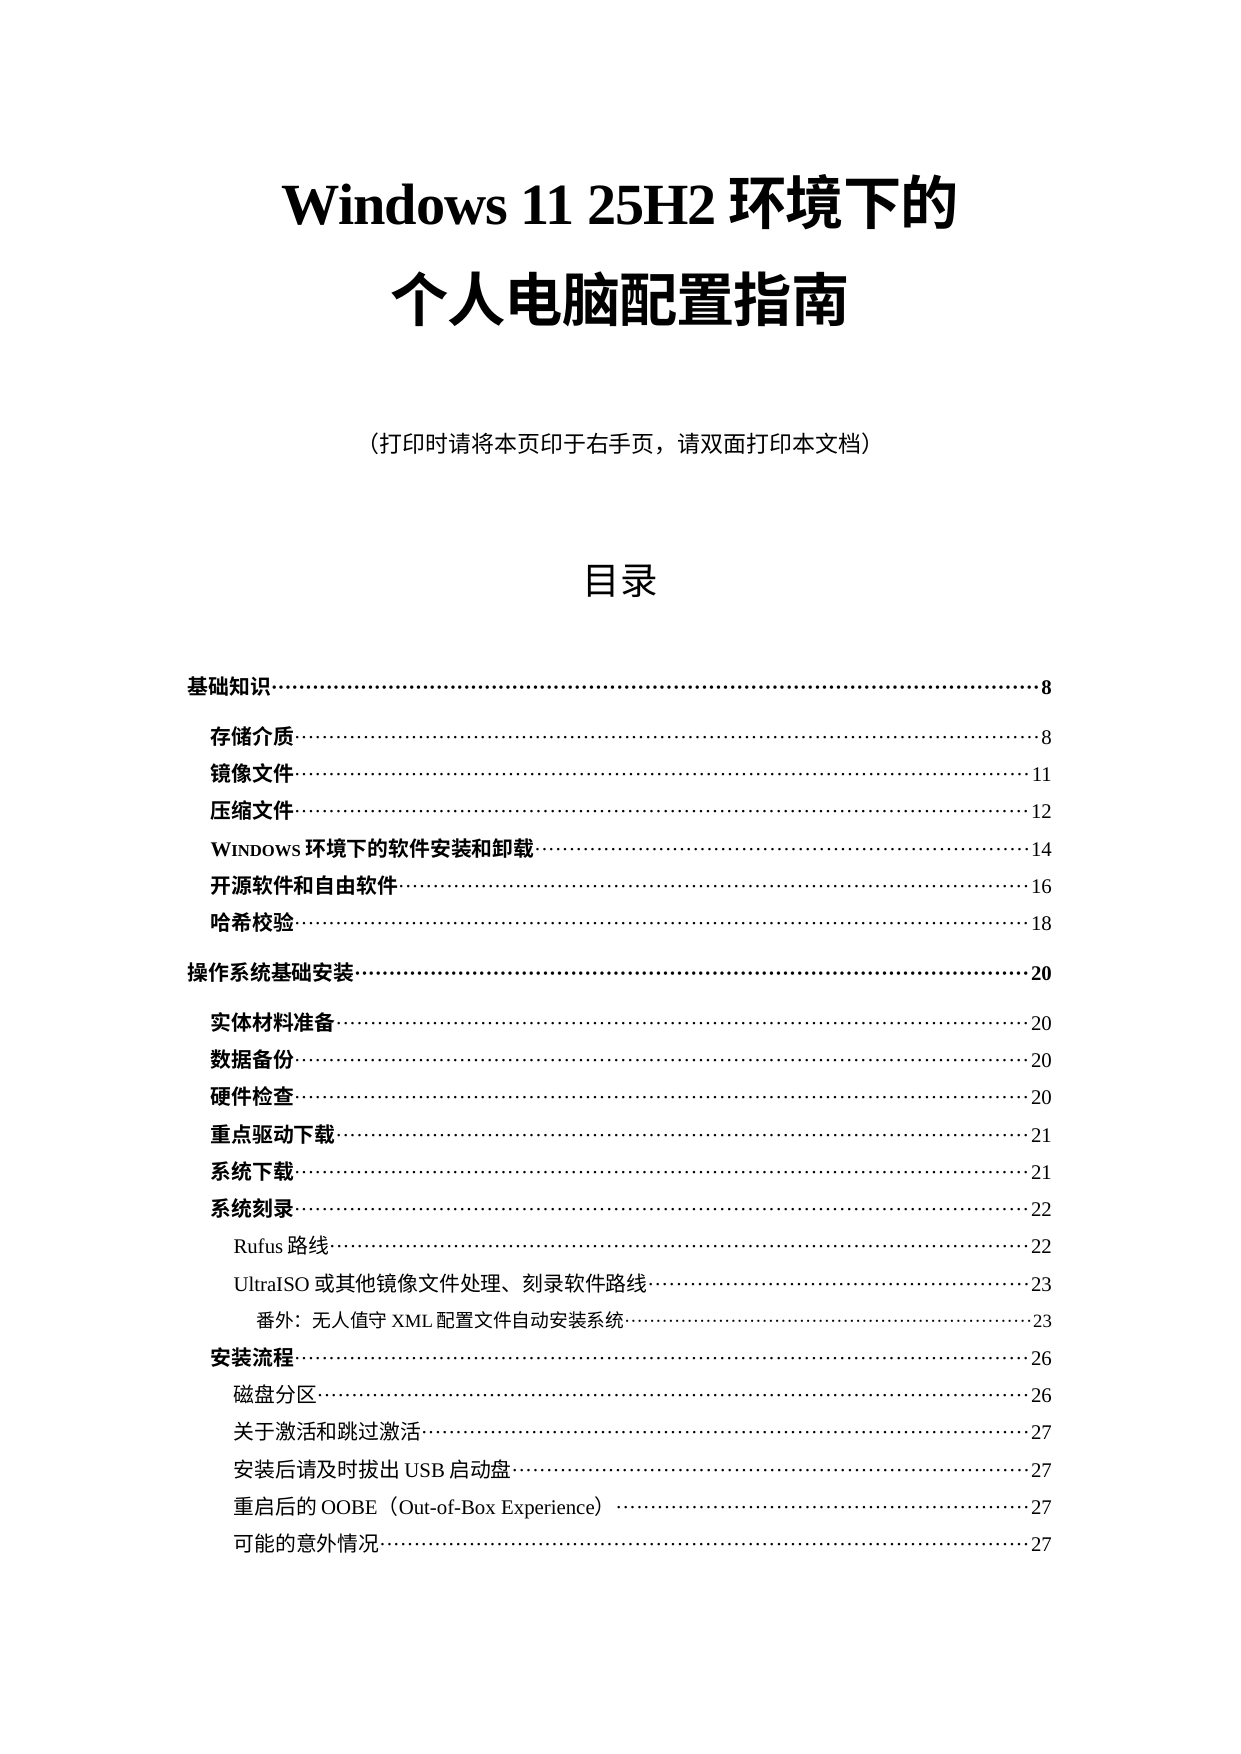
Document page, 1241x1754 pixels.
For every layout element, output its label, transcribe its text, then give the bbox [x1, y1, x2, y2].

text 系统下载 21 [210, 1154, 1053, 1186]
text 镜像文件 11 [210, 756, 1053, 788]
text 磁盘分区 26 [233, 1377, 1053, 1410]
text 目录 [187, 545, 1053, 610]
text 系统刻录 22 [210, 1191, 1053, 1224]
text 基础知识 8 [187, 669, 1053, 701]
title Windows 11 25H2环境下的 个人电脑配置指南 [187, 150, 1053, 345]
text 重点驱动下载 21 [210, 1117, 1053, 1149]
text 压缩文件 12 [210, 793, 1053, 826]
text Rufus路线 22 [233, 1228, 1053, 1261]
text 可能的意外情况 27 [233, 1526, 1053, 1559]
text 开源软件和自由软件 16 [210, 868, 1053, 900]
text Windows环境下的软件安装和卸载 14 [210, 831, 1053, 863]
text （打印时请将本页印于右手页，请双面打印本文档） [187, 410, 1053, 475]
text 番外：无人值守XML配置文件自动安装系统 23 [256, 1303, 1053, 1336]
text 重启后的OOBE（Out-of-Box Experience） 27 [233, 1489, 1053, 1522]
text 硬件检查 20 [210, 1079, 1053, 1112]
text 安装流程 26 [210, 1340, 1053, 1372]
text 存储介质 8 [210, 719, 1053, 751]
text UltraISO或其他镜像文件处理、刻录软件路线 23 [233, 1266, 1053, 1298]
text 实体材料准备 20 [210, 1005, 1053, 1037]
text 关于激活和跳过激活 27 [233, 1414, 1053, 1447]
text 安装后请及时拔出USB启动盘 27 [233, 1452, 1053, 1484]
text 哈希校验 18 [210, 905, 1053, 938]
text 操作系统基础安装 20 [187, 955, 1053, 987]
text 数据备份 20 [210, 1042, 1053, 1074]
